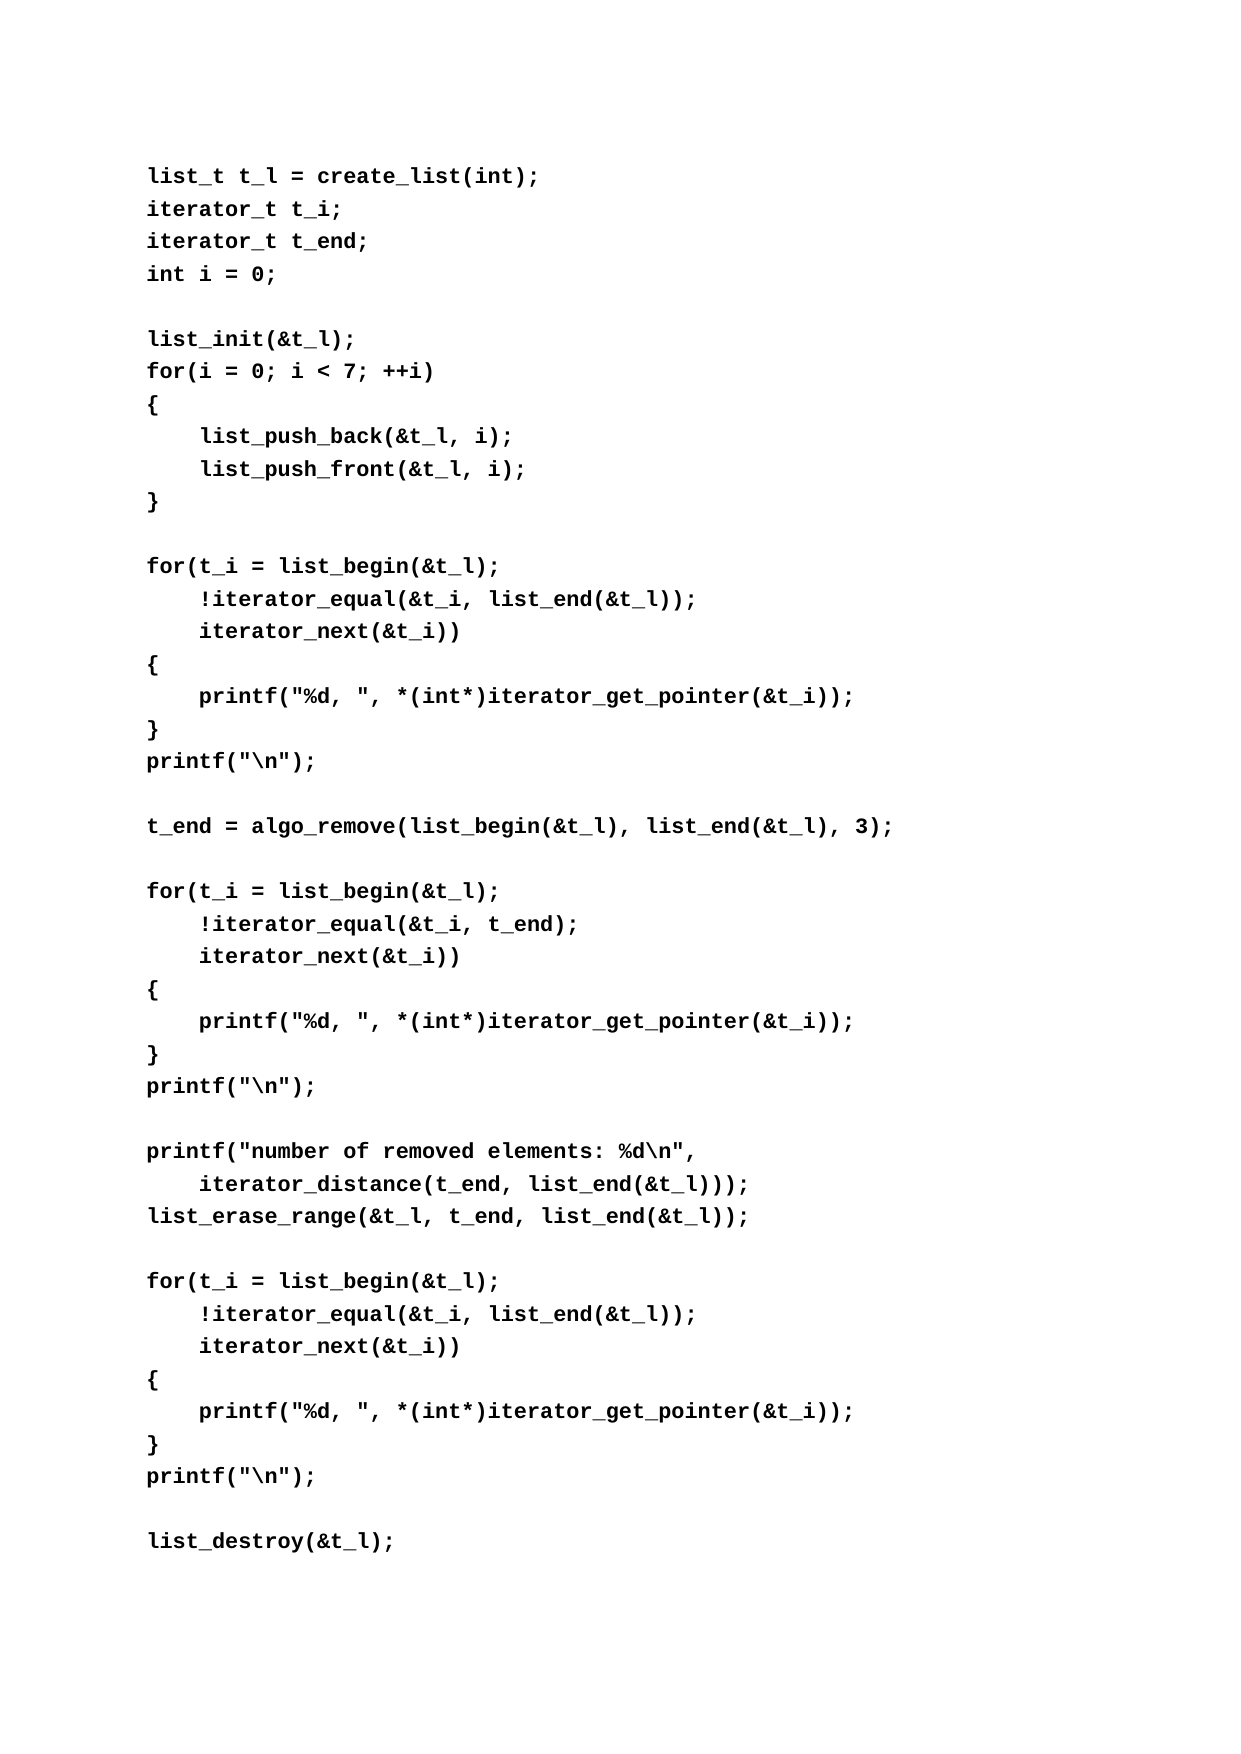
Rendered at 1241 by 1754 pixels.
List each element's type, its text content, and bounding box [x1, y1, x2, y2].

text printf("number of removed elements: %d\n", [94, 1137, 1144, 1169]
text printf("%d, ", *(int*)iterator_get_pointer(&t_i)); [94, 1397, 1144, 1429]
text list_push_back(&t_l, i); [94, 422, 1144, 454]
text iterator_next(&t_i)) [94, 617, 1144, 649]
text { [94, 974, 1144, 1007]
text } [94, 487, 1144, 519]
text int i = 0; [94, 259, 1144, 292]
text { [94, 389, 1144, 422]
text list_push_front(&t_l, i); [94, 454, 1144, 487]
text for(i = 0; i < 7; ++i) [94, 357, 1144, 389]
text for(t_i = list_begin(&t_l); [94, 877, 1144, 909]
text printf("\n"); [94, 1072, 1144, 1104]
text { [94, 649, 1144, 682]
text } [94, 1039, 1144, 1072]
text iterator_t t_end; [94, 227, 1144, 259]
text !iterator_equal(&t_i, list_end(&t_l)); [94, 1299, 1144, 1332]
text iterator_next(&t_i)) [94, 1332, 1144, 1364]
text list_init(&t_l); [94, 324, 1144, 357]
text printf("\n"); [94, 747, 1144, 779]
text !iterator_equal(&t_i, list_end(&t_l)); [94, 584, 1144, 617]
text t_end = algo_remove(list_begin(&t_l), list_end(&t_l), 3); [94, 812, 1144, 844]
text !iterator_equal(&t_i, t_end); [94, 909, 1144, 942]
text list_destroy(&t_l); [94, 1527, 1144, 1559]
text iterator_next(&t_i)) [94, 942, 1144, 974]
text printf("\n"); [94, 1462, 1144, 1494]
text for(t_i = list_begin(&t_l); [94, 552, 1144, 584]
text iterator_t t_i; [94, 194, 1144, 227]
text iterator_distance(t_end, list_end(&t_l))); [94, 1169, 1144, 1202]
text } [94, 1429, 1144, 1462]
text printf("%d, ", *(int*)iterator_get_pointer(&t_i)); [94, 1007, 1144, 1039]
text { [94, 1364, 1144, 1397]
text } [94, 714, 1144, 747]
text list_t t_l = create_list(int); [94, 162, 1144, 194]
text list_erase_range(&t_l, t_end, list_end(&t_l)); [94, 1202, 1144, 1234]
text for(t_i = list_begin(&t_l); [94, 1267, 1144, 1299]
text printf("%d, ", *(int*)iterator_get_pointer(&t_i)); [94, 682, 1144, 714]
